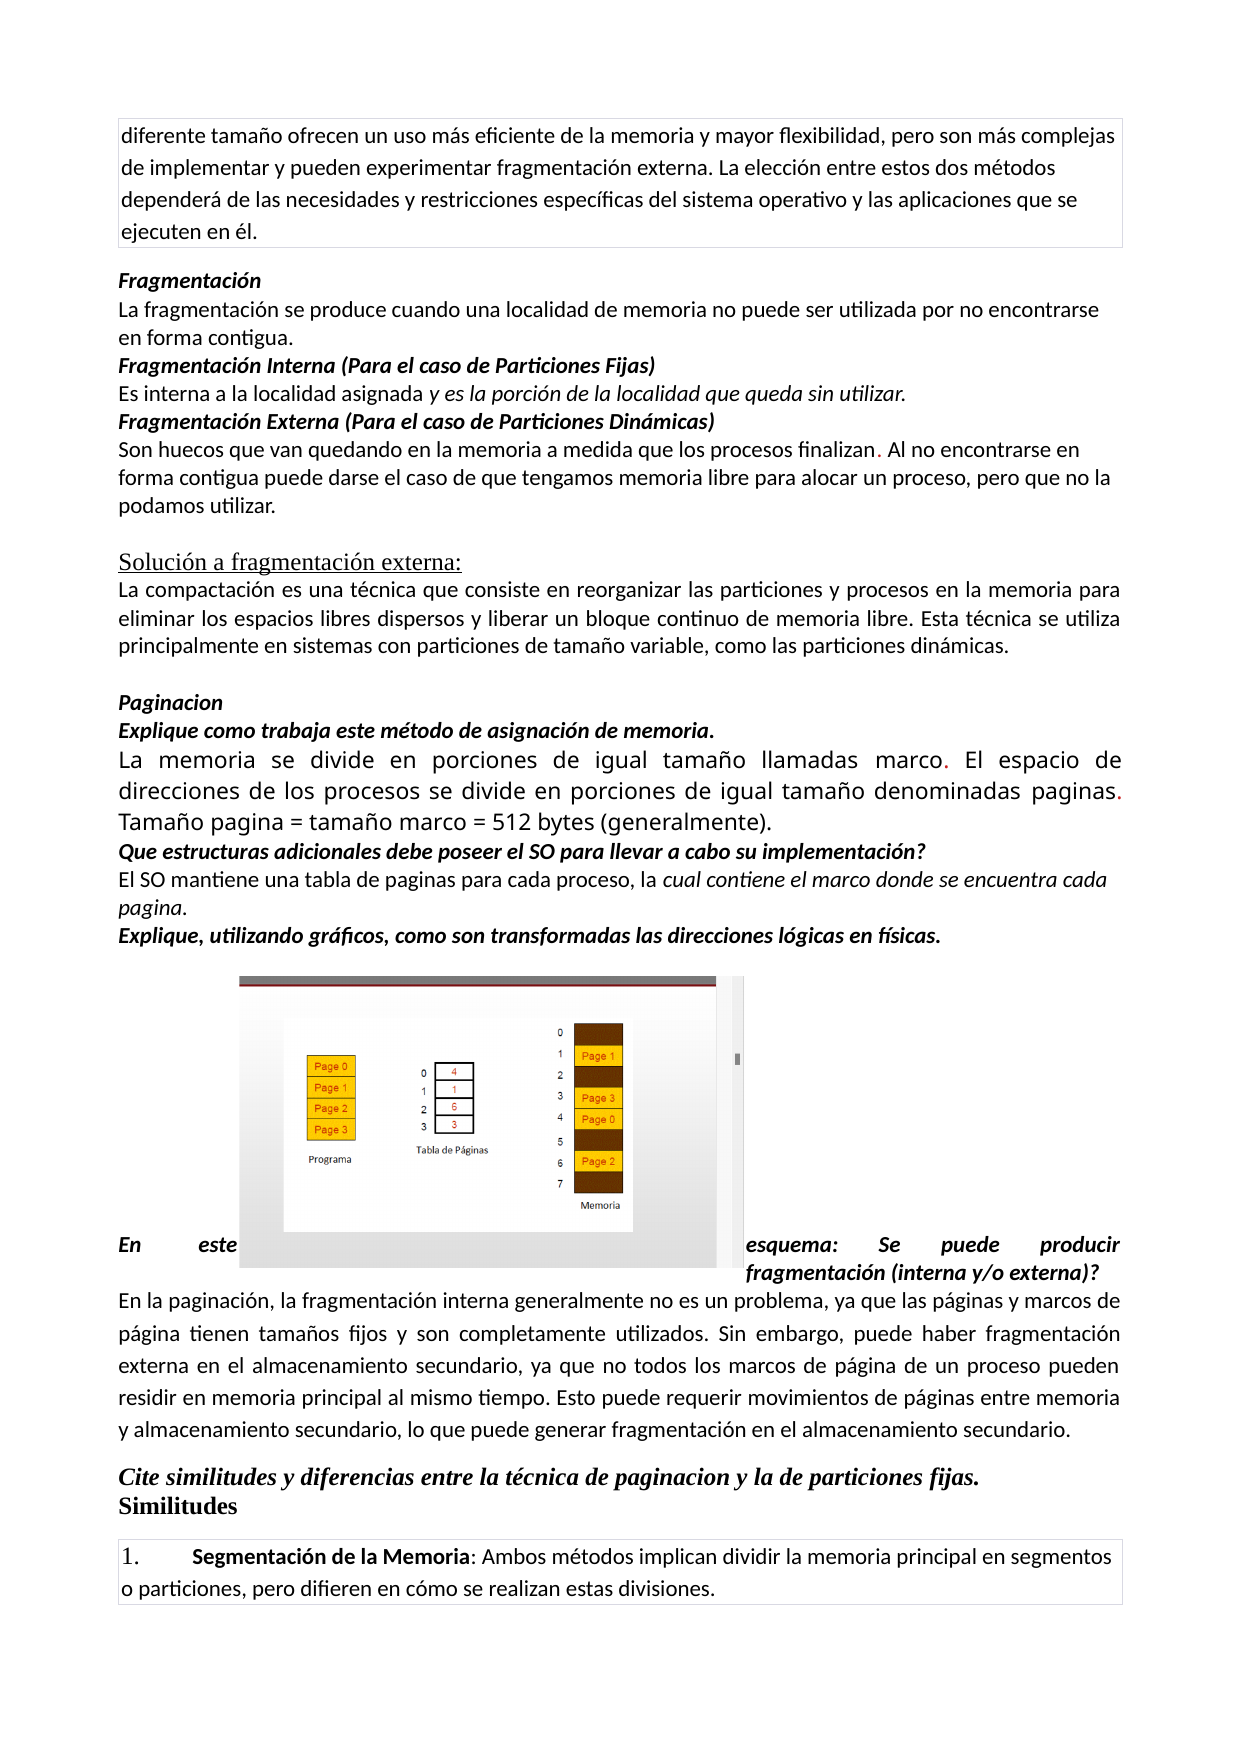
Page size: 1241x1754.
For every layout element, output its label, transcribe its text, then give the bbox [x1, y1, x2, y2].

text Fragmentación Interna (Para el caso de Particiones Fijas) [118, 351, 1122, 379]
text diferente tamaño ofrecen un uso más eficiente de la memoria y mayor flexibilidad, pero son más complejas de implementar y pueden experimentar fragmentación externa. La elección entre estos dos métodos dependerá de las necesidades y restricciones específicas del sistema operativo y las aplicaciones que se ejecuten en él. [119, 119, 1122, 247]
text Paginacion [118, 688, 1122, 716]
text Solución a fragmentación externa: [118, 547, 1122, 576]
text Explique, utilizando gráficos, como son transformadas las direcciones lógicas en físicas. [118, 922, 1122, 949]
text La fragmentación se produce cuando una localidad de memoria no puede ser utilizada por no encontrarse en forma contigua. [118, 295, 1122, 351]
text La compactación es una técnica que consiste en reorganizar las particiones y procesos en la memoria para eliminar los espacios libres dispersos y liberar un bloque continuo de memoria libre. Esta técnica se utiliza principalmente en sistemas con particiones de tamaño variable, como las particiones dinámicas. [118, 576, 1122, 660]
text Fragmentación Externa (Para el caso de Particiones Dinámicas) [118, 407, 1122, 435]
text Cite similitudes y diferencias entre la técnica de paginacion y la de particiones fijas. [118, 1462, 1122, 1491]
list Segmentación de la Memoria: Ambos métodos implican dividir la memoria principal en segmentos o particiones, pero difieren en cómo se realizan estas divisiones. [119, 1540, 1122, 1604]
text El SO mantiene una tabla de paginas para cada proceso, la cual contiene el marco donde se encuentra cada pagina. [118, 866, 1122, 922]
text Similitudes [118, 1491, 1122, 1519]
text La memoria se divide en porciones de igual tamaño llamadas marco. El espacio de direcciones de los procesos se divide en porciones de igual tamaño denominadas paginas. Tamaño pagina = tamaño marco = 512 bytes (generalmente). [118, 744, 1122, 837]
text Son huecos que van quedando en la memoria a medida que los procesos finalizan. Al no encontrarse en forma contigua puede darse el caso de que tengamos memoria libre para alocar un proceso, pero que no la podamos utilizar. [118, 435, 1122, 519]
text En este esquema: Se puede producir fragmentación (interna y/o externa)? [118, 1231, 1122, 1287]
text Fragmentación [118, 267, 1122, 295]
text Es interna a la localidad asignada y es la porción de la localidad que queda sin utilizar. [118, 379, 1122, 407]
text En la paginación, la fragmentación interna generalmente no es un problema, ya que las páginas y marcos de página tienen tamaños fijos y son completamente utilizados. Sin embargo, puede haber fragmentación externa en el almacenamiento secundario, ya que no todos los marcos de página de un proceso pueden residir en memoria principal al mismo tiempo. Esto puede requerir movimientos de páginas entre memoria y almacenamiento secundario, lo que puede generar fragmentación en el almacenamiento secundario. [118, 1287, 1122, 1443]
text Que estructuras adicionales debe poseer el SO para llevar a cabo su implementación? [118, 837, 1122, 866]
text Explique como trabaja este método de asignación de memoria. [118, 716, 1122, 744]
